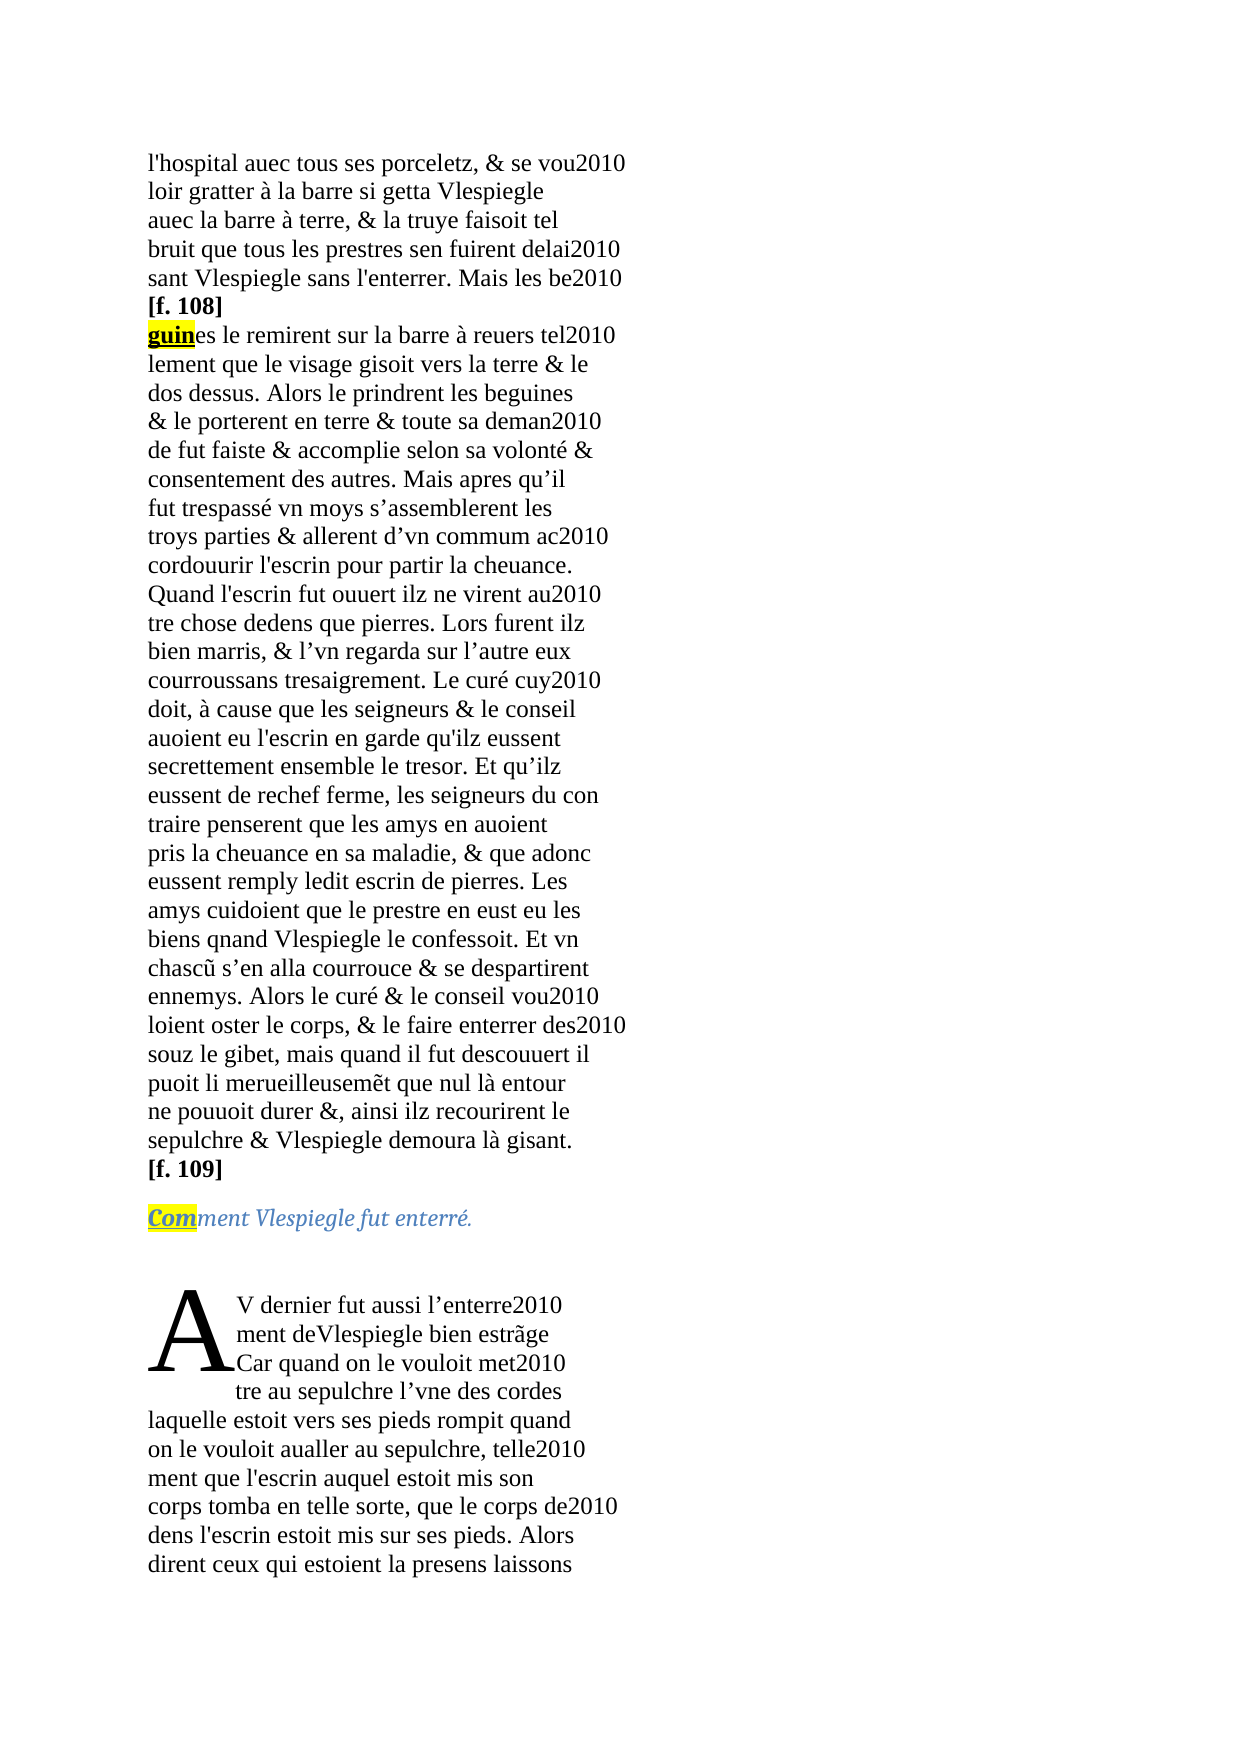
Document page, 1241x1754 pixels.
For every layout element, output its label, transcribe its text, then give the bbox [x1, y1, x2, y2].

text [f. 109] [148, 1154, 1093, 1183]
text l'hospital auec tous ses porceletz, & se vou2010 loir gratter à la barre si getta Vlespiegle auec la barre à terre, & la truye faisoit tel bruit que tous les prestres sen fuirent delai2010 sant Vlespiegle sans l'enterrer. Mais les be2010 [f. 108] [148, 148, 1093, 320]
text guines le remirent sur la barre à reuers tel2010 lement que le visage gisoit vers la terre & le dos dessus. Alors le prindrent les beguines & le porterent en terre & toute sa deman2010 de fut faiste & accomplie selon sa volonté & consentement des autres. Mais apres qu’il fut trespassé vn moys s’assemblerent les troys parties & allerent d’vn commum ac2010 cordouurir l'escrin pour partir la cheuance. Quand l'escrin fut ouuert ilz ne virent au2010 tre chose dedens que pierres. Lors furent ilz bien marris, & l’vn regarda sur l’autre eux courroussans tresaigrement. Le curé cuy2010 doit, à cause que les seigneurs & le conseil auoient eu l'escrin en garde qu'ilz eussent secrettement ensemble le tresor. Et qu’ilz eussent de rechef ferme, les seigneurs du con traire penserent que les amys en auoient pris la cheuance en sa maladie, & que adonc eussent remply ledit escrin de pierres. Les amys cuidoient que le prestre en eust eu les biens qnand Vlespiegle le confessoit. Et vn chascũ s’en alla courrouce & se despartirent ennemys. Alors le curé & le conseil vou2010 loient oster le corps, & le faire enterrer des2010 souz le gibet, mais quand il fut descouuert il puoit li merueilleusemẽt que nul là entour ne pouuoit durer &, ainsi ilz recourirent le sepulchre & Vlespiegle demoura là gisant. [148, 320, 1093, 1154]
subtitle Comment Vlespiegle fut enterré. [148, 1203, 1093, 1232]
text AV dernier fut aussi l’enterre2010 ment deVlespiegle bien estrãge Car quand on le vouloit met2010 tre au sepulchre l’vne des cordes laquelle estoit vers ses pieds rompit quand on le vouloit aualler au sepulchre, telle2010 ment que l'escrin auquel estoit mis son corps tomba en telle sorte, que le corps de2010 dens l'escrin estoit mis sur ses pieds. Alors dirent ceux qui estoient la presens laissons [148, 1290, 1093, 1578]
